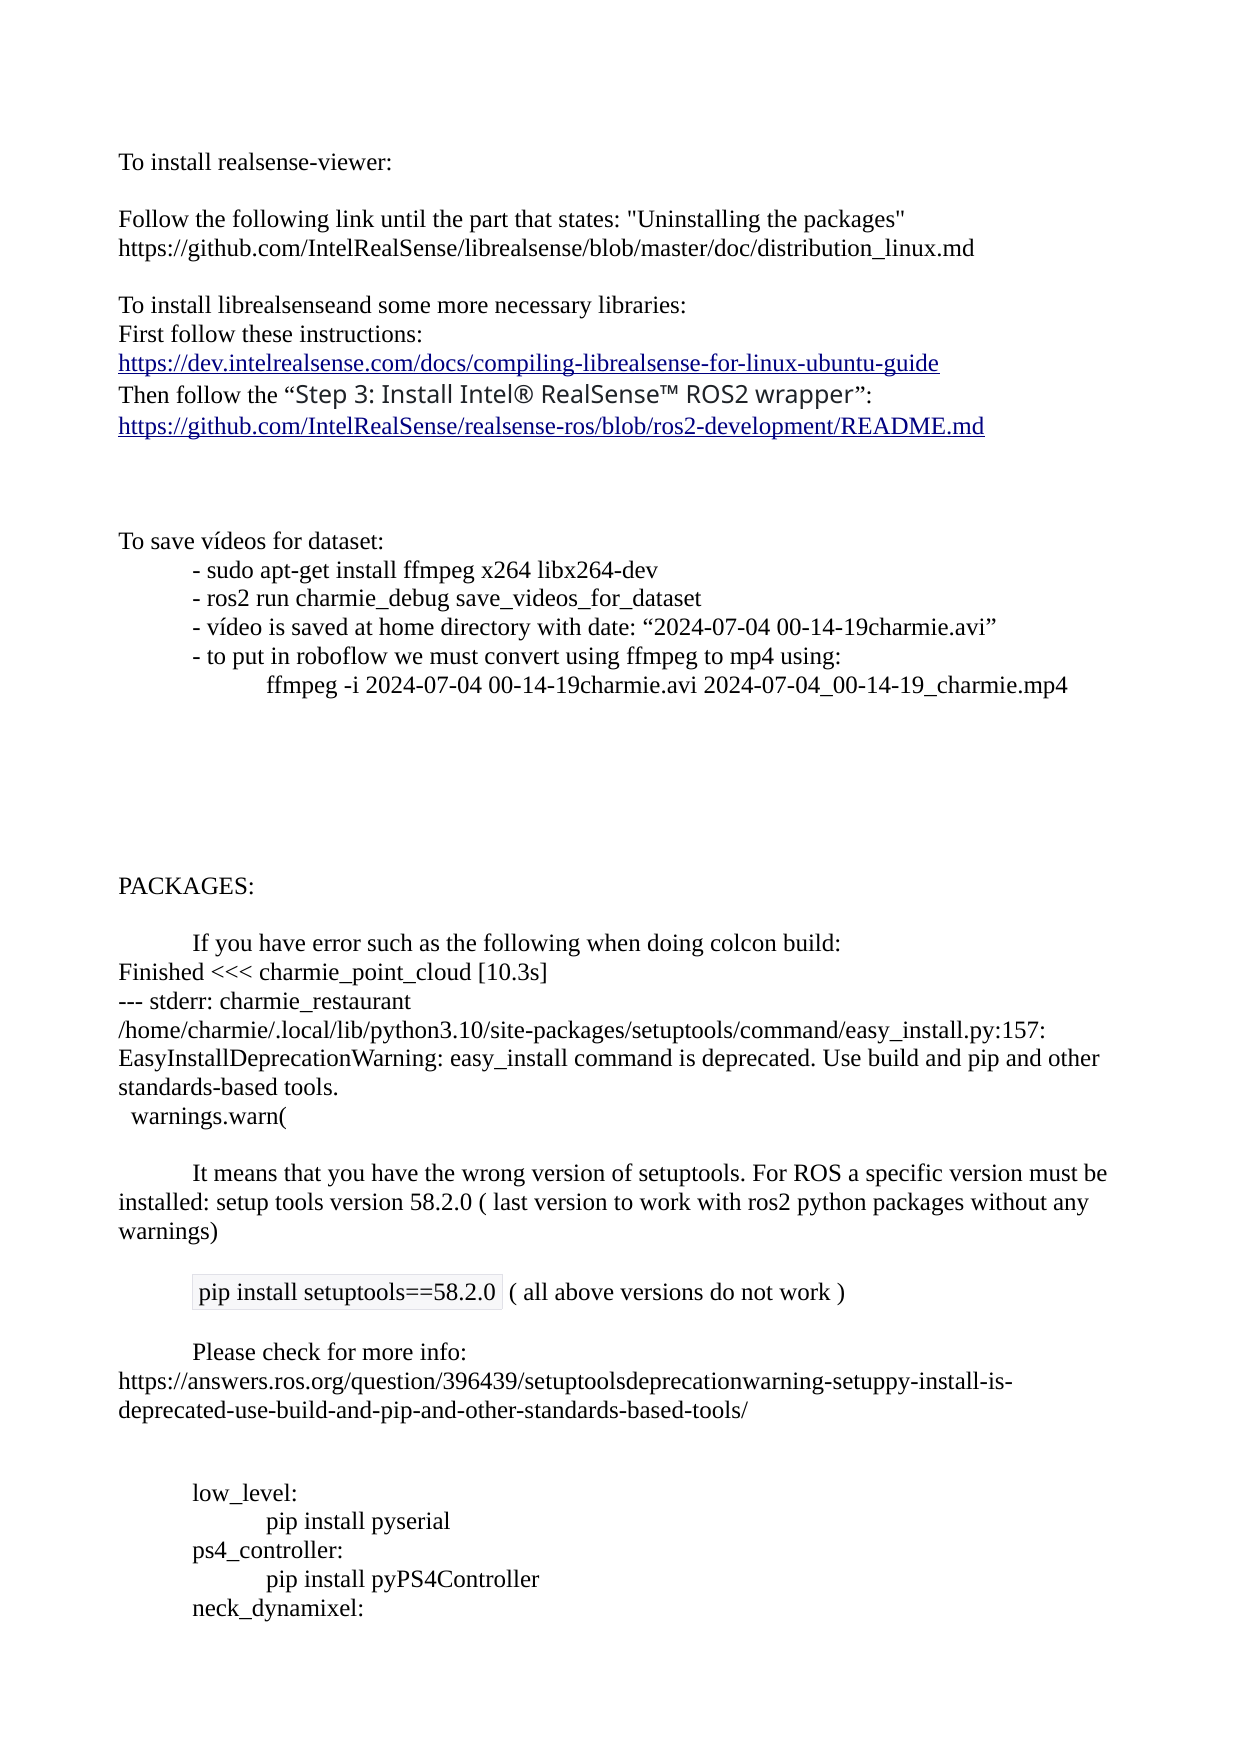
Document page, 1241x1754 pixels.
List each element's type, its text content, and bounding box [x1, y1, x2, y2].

text - ros2 run charmie_debug save_videos_for_dataset [118, 583, 1122, 612]
text To install realsense-viewer: [118, 147, 1122, 176]
text --- stderr: charmie_restaurant [118, 986, 1122, 1015]
text warnings.warn( [118, 1101, 1122, 1130]
text ps4_controller: [118, 1535, 1122, 1564]
text - to put in roboflow we must convert using ffmpeg to mp4 using: ffmpeg -i 2024-07-04 00-14-19charmie.avi 2024-07-04_00-14-19_charmie.mp4 [118, 641, 1122, 727]
text ( all above versions do not work ) [503, 1273, 1122, 1309]
text low_level: [118, 1478, 1122, 1506]
text First follow these instructions: [118, 319, 1122, 348]
text - sudo apt-get install ffmpeg x264 libx264-dev [118, 555, 1122, 583]
text /home/charmie/.local/lib/python3.10/site-packages/setuptools/command/easy_install.py:157: EasyInstallDeprecationWarning: easy_install command is deprecated. Use build and pip and other standards-based tools. [118, 1015, 1122, 1101]
text pip install setuptools==58.2.0 [118, 1273, 502, 1309]
text Follow the following link until the part that states: "Uninstalling the packages" [118, 204, 1122, 233]
text Finished <<< charmie_point_cloud [10.3s] [118, 957, 1122, 986]
text neck_dynamixel: [118, 1593, 1122, 1621]
text Then follow the “Step 3: Install Intel® RealSense™ ROS2 wrapper”: [118, 377, 1122, 411]
text It means that you have the wrong version of setuptools. For ROS a specific version must be installed: setup tools version 58.2.0 ( last version to work with ros2 python packages without any warnings) [118, 1158, 1122, 1245]
text pip install pyPS4Controller [118, 1564, 1122, 1593]
text https://github.com/IntelRealSense/librealsense/blob/master/doc/distribution_linux.md [118, 233, 1122, 262]
text pip install pyserial [118, 1506, 1122, 1535]
text - vídeo is saved at home directory with date: “2024-07-04 00-14-19charmie.avi” [118, 612, 1122, 641]
text https://github.com/IntelRealSense/realsense-ros/blob/ros2-development/README.md [118, 411, 1122, 440]
text To save vídeos for dataset: [118, 526, 1122, 555]
text PACKAGES: [118, 871, 1122, 900]
text https://dev.intelrealsense.com/docs/compiling-librealsense-for-linux-ubuntu-guide [118, 348, 1122, 377]
text If you have error such as the following when doing colcon build: [118, 928, 1122, 957]
text To install librealsenseand some more necessary libraries: [118, 291, 1122, 319]
text Please check for more info: https://answers.ros.org/question/396439/setuptoolsdeprecationwarning-setuppy-install-is-deprecated-use-build-and-pip-and-other-standards-based-tools/ [118, 1337, 1122, 1424]
